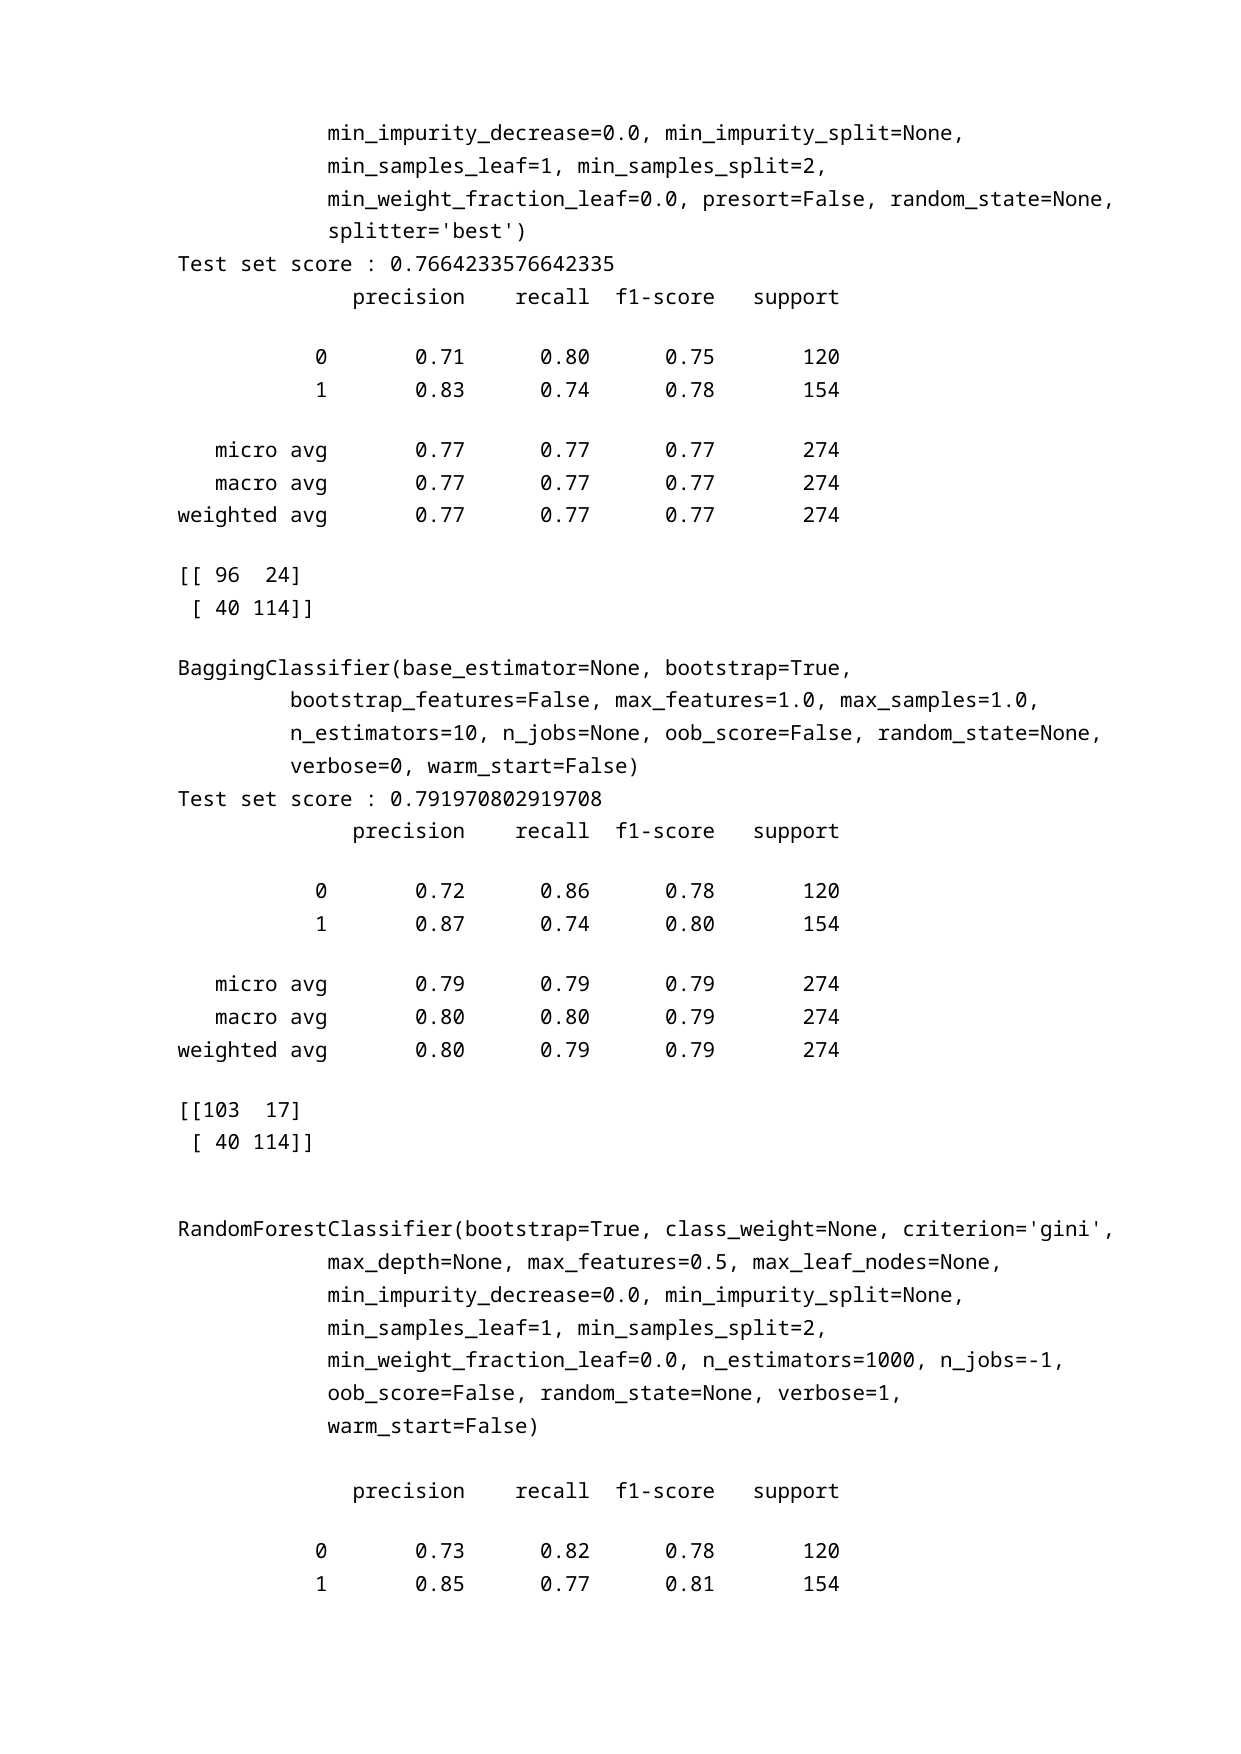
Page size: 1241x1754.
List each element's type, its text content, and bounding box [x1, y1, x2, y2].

text min_weight_fraction_leaf=0.0, n_estimators=1000, n_jobs=-1, [177, 1346, 1152, 1374]
text [ 40 114]] [177, 1127, 1152, 1156]
text min_impurity_decrease=0.0, min_impurity_split=None, [177, 118, 1152, 147]
text splitter='best') [177, 217, 1152, 245]
text precision recall f1-score support [177, 282, 1152, 311]
text bootstrap_features=False, max_features=1.0, max_samples=1.0, [177, 685, 1152, 714]
text macro avg 0.80 0.80 0.79 274 [177, 1002, 1152, 1031]
text min_samples_leaf=1, min_samples_split=2, [177, 151, 1152, 179]
text max_depth=None, max_features=0.5, max_leaf_nodes=None, [177, 1247, 1152, 1276]
text [ 40 114]] [177, 593, 1152, 621]
text 1 0.83 0.74 0.78 154 [177, 375, 1152, 403]
text Test set score : 0.791970802919708 [177, 784, 1152, 812]
text RandomForestClassifier(bootstrap=True, class_weight=None, criterion='gini', [177, 1214, 1152, 1243]
text 1 0.87 0.74 0.80 154 [177, 909, 1152, 938]
text warm_start=False) [177, 1411, 1152, 1440]
text 0 0.73 0.82 0.78 120 [177, 1537, 1152, 1565]
text [[103 17] [177, 1095, 1152, 1123]
text oob_score=False, random_state=None, verbose=1, [177, 1378, 1152, 1407]
text macro avg 0.77 0.77 0.77 274 [177, 468, 1152, 496]
text [[ 96 24] [177, 560, 1152, 589]
text 1 0.85 0.77 0.81 154 [177, 1569, 1152, 1598]
text weighted avg 0.80 0.79 0.79 274 [177, 1035, 1152, 1063]
text verbose=0, warm_start=False) [177, 751, 1152, 779]
text BaggingClassifier(base_estimator=None, bootstrap=True, [177, 653, 1152, 681]
text 0 0.71 0.80 0.75 120 [177, 342, 1152, 371]
text min_weight_fraction_leaf=0.0, presort=False, random_state=None, [177, 184, 1152, 212]
text weighted avg 0.77 0.77 0.77 274 [177, 500, 1152, 529]
text micro avg 0.77 0.77 0.77 274 [177, 435, 1152, 463]
text precision recall f1-score support [177, 1477, 1152, 1505]
text min_samples_leaf=1, min_samples_split=2, [177, 1313, 1152, 1341]
text micro avg 0.79 0.79 0.79 274 [177, 969, 1152, 998]
text 0 0.72 0.86 0.78 120 [177, 876, 1152, 905]
text min_impurity_decrease=0.0, min_impurity_split=None, [177, 1280, 1152, 1308]
text precision recall f1-score support [177, 816, 1152, 845]
text Test set score : 0.7664233576642335 [177, 249, 1152, 278]
text n_estimators=10, n_jobs=None, oob_score=False, random_state=None, [177, 718, 1152, 747]
